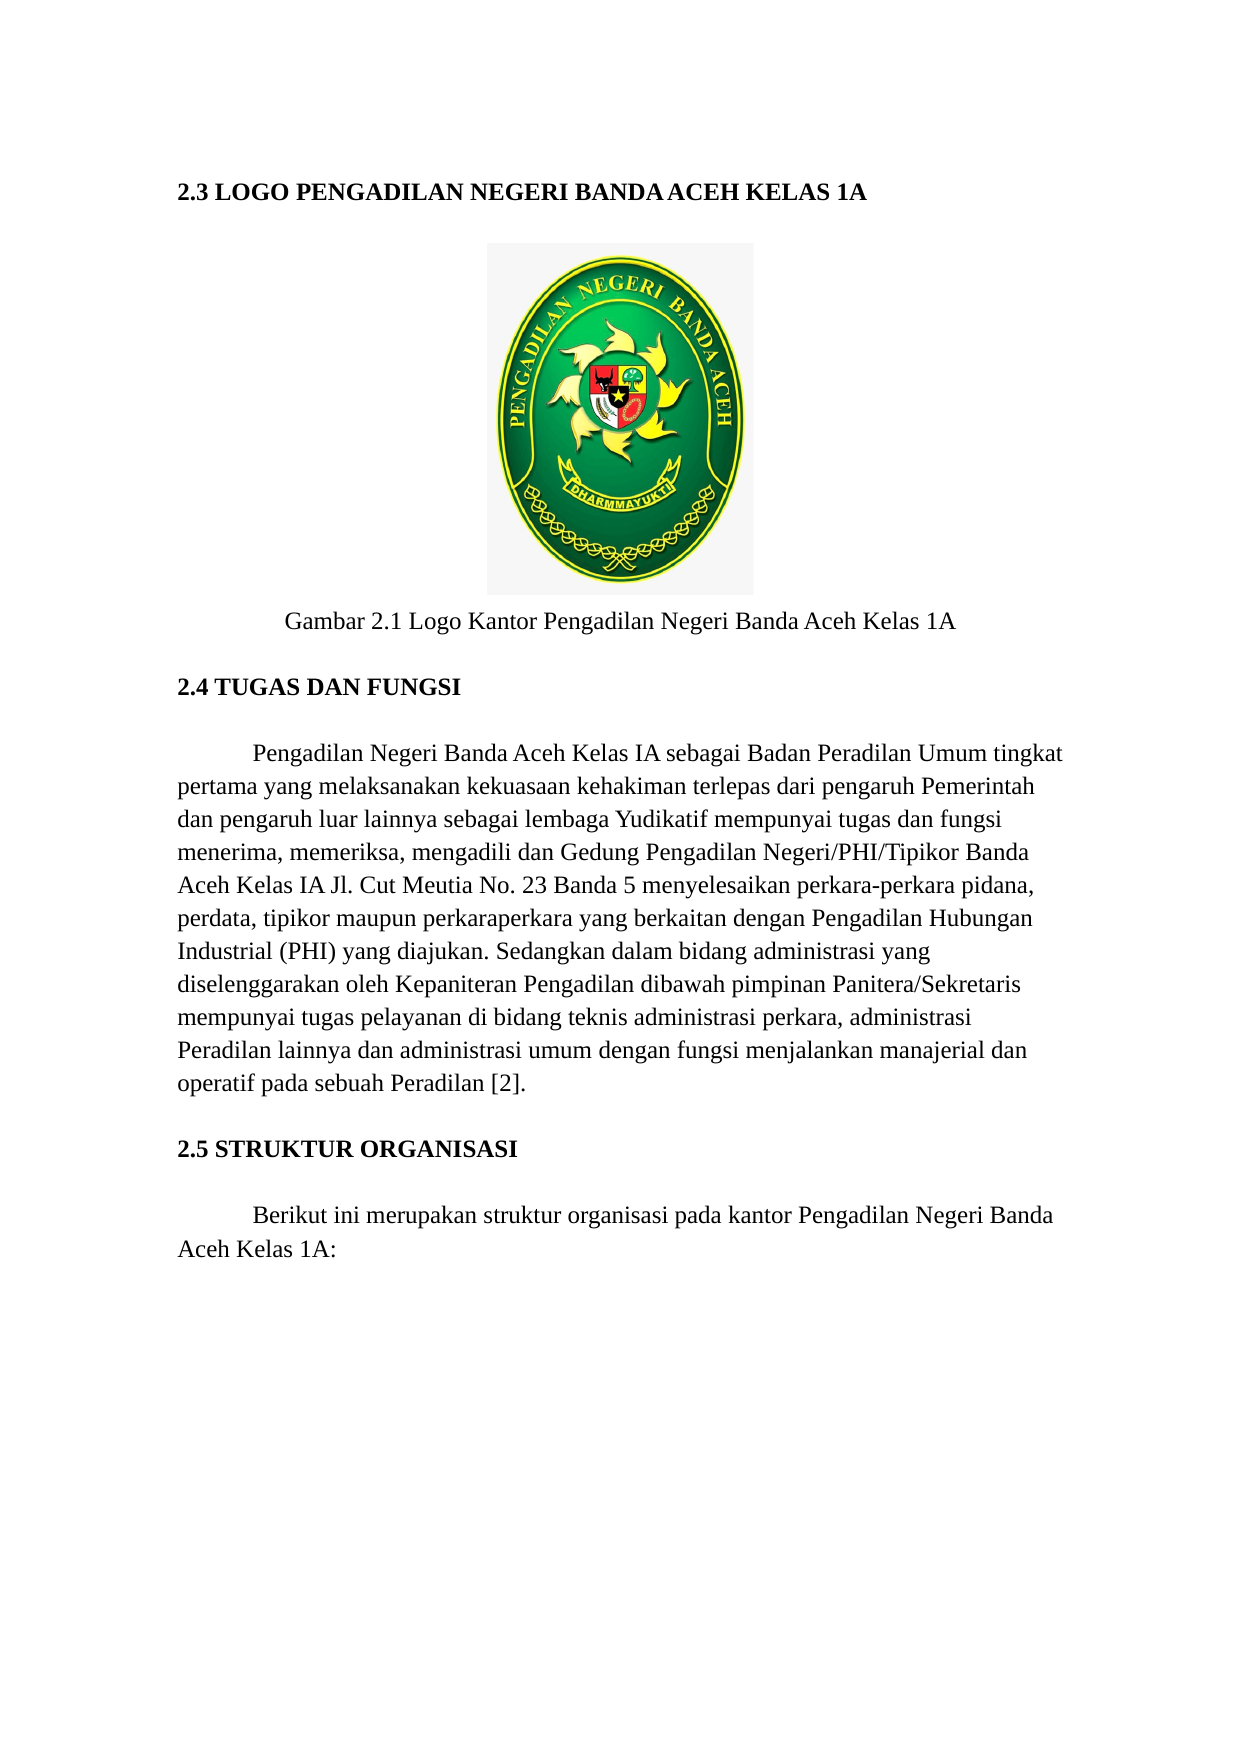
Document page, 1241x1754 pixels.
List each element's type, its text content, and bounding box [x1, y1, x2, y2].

text 2.5 STRUKTUR ORGANISASI [177, 1134, 1063, 1163]
text Pengadilan Negeri Banda Aceh Kelas IA sebagai Badan Peradilan Umum tingkat pertama yang melaksanakan kekuasaan kehakiman terlepas dari pengaruh Pemerintah dan pengaruh luar lainnya sebagai lembaga Yudikatif mempunyai tugas dan fungsi menerima, memeriksa, mengadili dan Gedung Pengadilan Negeri/PHI/Tipikor Banda Aceh Kelas IA Jl. Cut Meutia No. 23 Banda 5 menyelesaikan perkara-perkara pidana, perdata, tipikor maupun perkaraperkara yang berkaitan dengan Pengadilan Hubungan Industrial (PHI) yang diajukan. Sedangkan dalam bidang administrasi yang diselenggarakan oleh Kepaniteran Pengadilan dibawah pimpinan Panitera/Sekretaris mempunyai tugas pelayanan di bidang teknis administrasi perkara, administrasi Peradilan lainnya dan administrasi umum dengan fungsi menjalankan manajerial dan operatif pada sebuah Peradilan [2]. [177, 738, 1063, 1097]
text Gambar 2.1 Logo Kantor Pengadilan Negeri Banda Aceh Kelas 1A [177, 606, 1063, 635]
picture [487, 243, 754, 595]
text Berikut ini merupakan struktur organisasi pada kantor Pengadilan Negeri Banda Aceh Kelas 1A: [177, 1201, 1063, 1262]
text 2.4 TUGAS DAN FUNGSI [177, 672, 1063, 701]
text 2.3 LOGO PENGADILAN NEGERI BANDA ACEH KELAS 1A [177, 177, 1063, 206]
